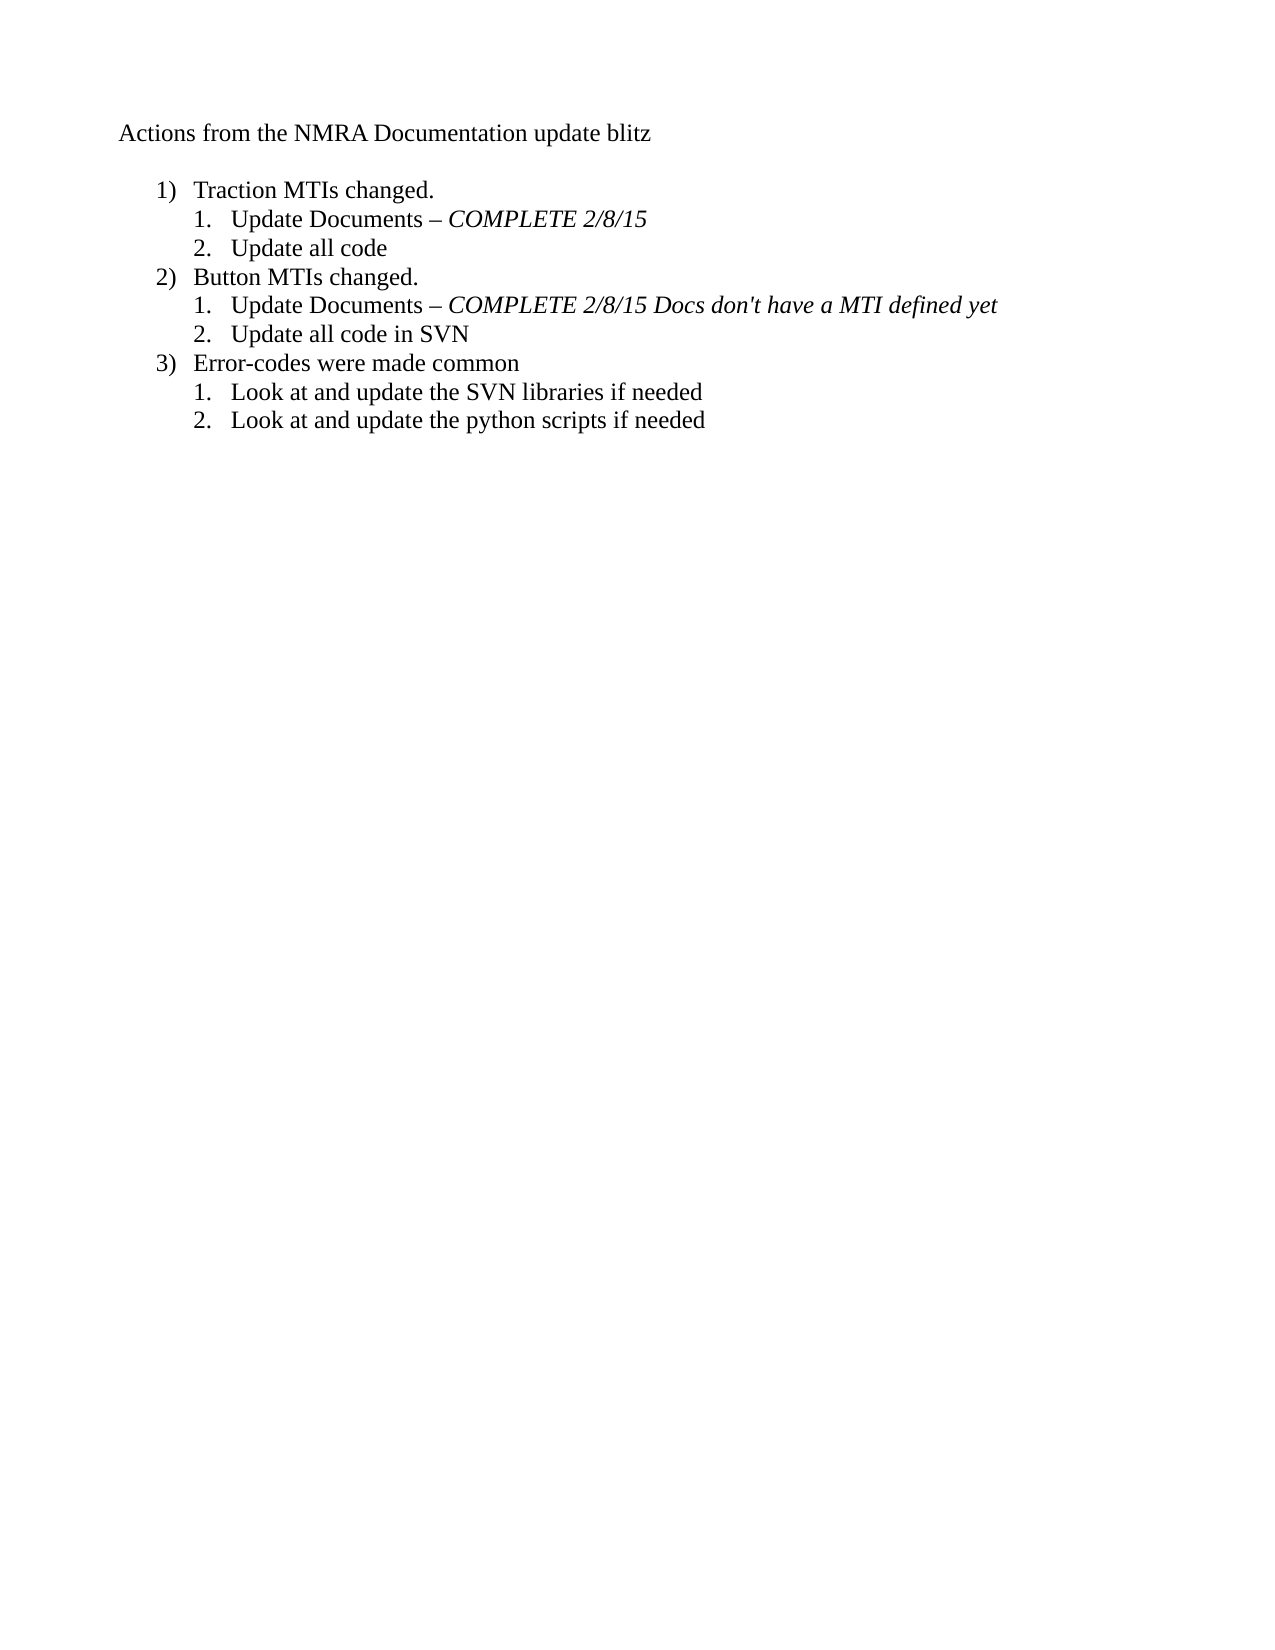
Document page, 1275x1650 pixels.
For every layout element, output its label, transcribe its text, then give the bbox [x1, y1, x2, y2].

list Update all code [193, 233, 1157, 262]
list Update Documents – COMPLETE 2/8/15 Docs don't have a MTI defined yet [193, 291, 1157, 319]
list Update all code in SVN [193, 319, 1157, 348]
list Look at and update the SVN libraries if needed [193, 377, 1157, 406]
list Traction MTIs changed. [156, 176, 1157, 204]
text Actions from the NMRA Documentation update blitz [118, 118, 1157, 147]
list Look at and update the python scripts if needed [193, 406, 1157, 434]
list Update Documents – COMPLETE 2/8/15 [193, 204, 1157, 233]
list Error-codes were made common [156, 348, 1157, 377]
list Button MTIs changed. [156, 262, 1157, 291]
